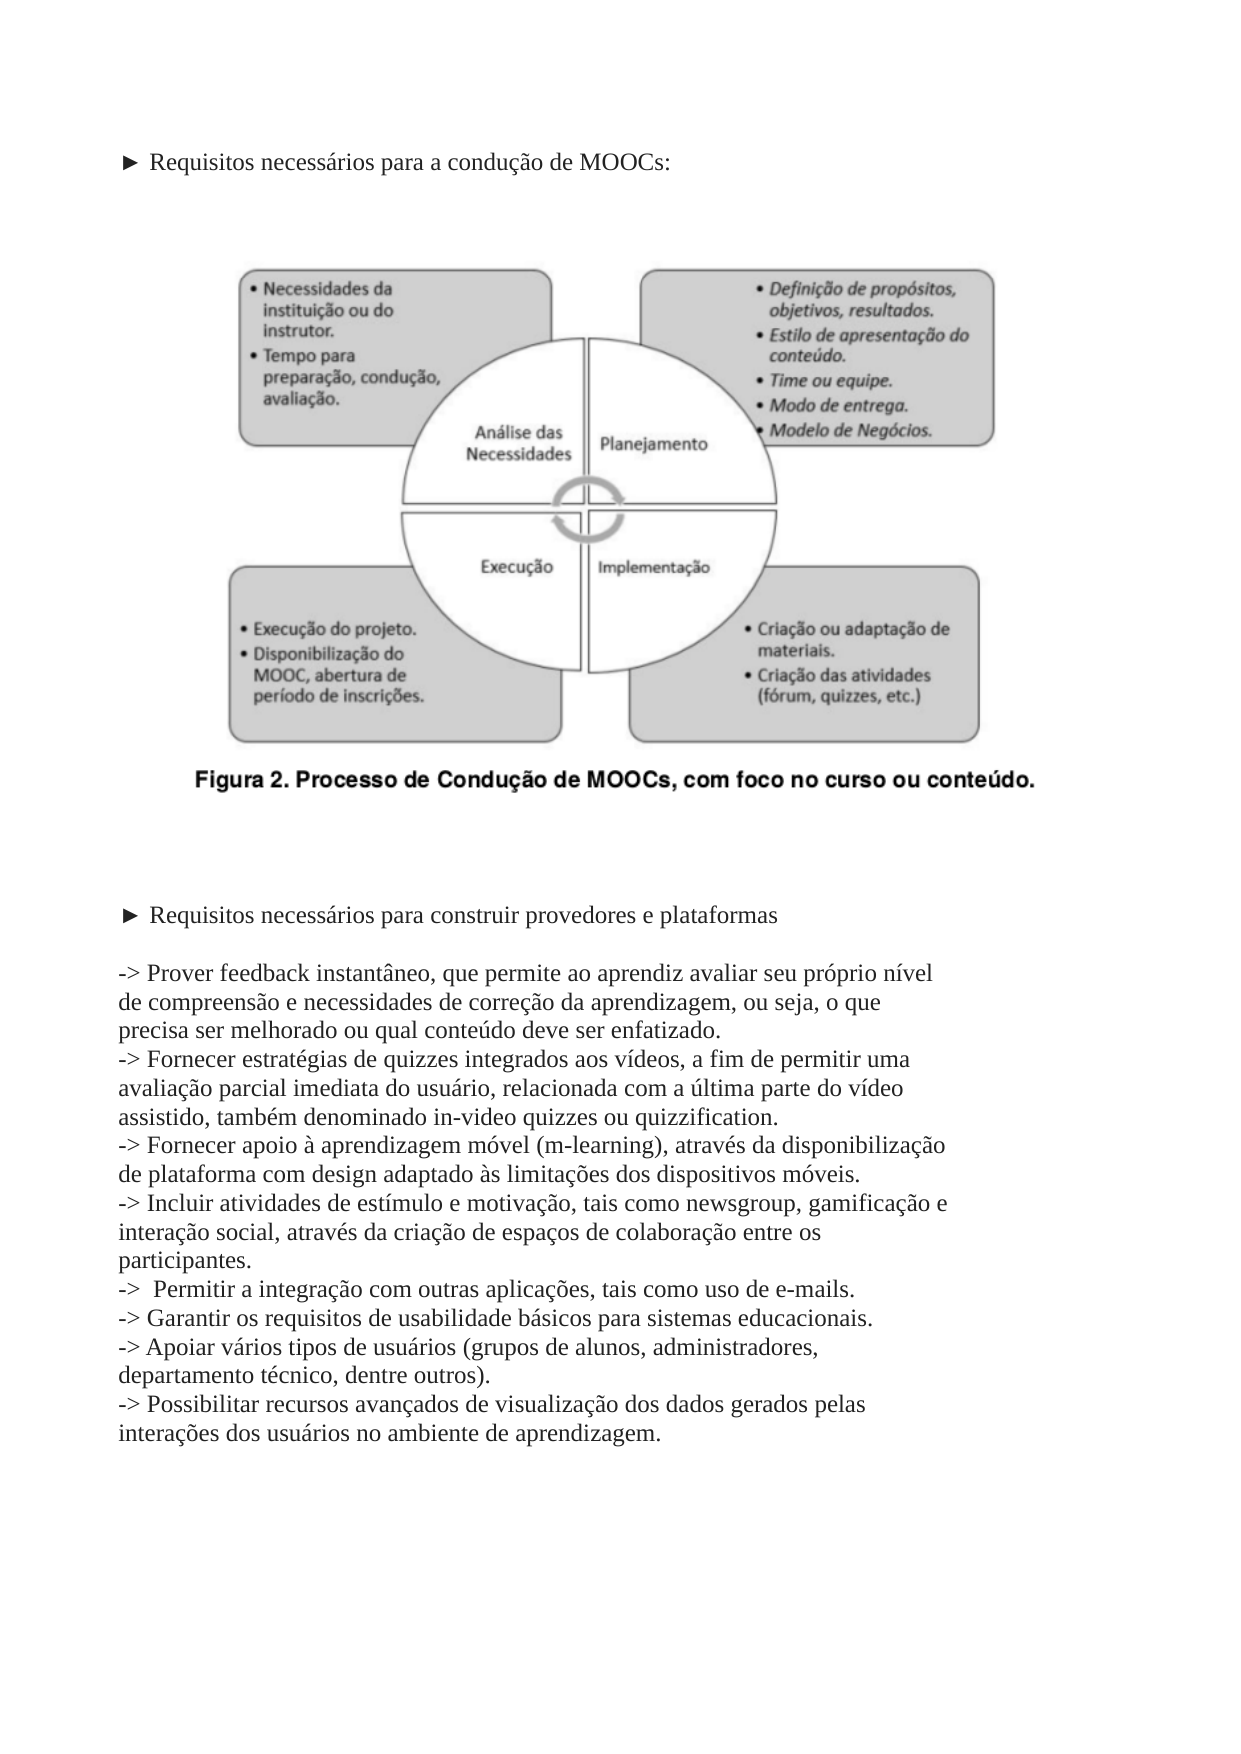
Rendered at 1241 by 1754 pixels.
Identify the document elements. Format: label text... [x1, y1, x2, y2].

text participantes. [118, 1245, 1122, 1274]
text -> Fornecer apoio à aprendizagem móvel (m-learning), através da disponibilização [118, 1130, 1122, 1159]
picture [118, 204, 1123, 814]
text -> Permitir a integração com outras aplicações, tais como uso de e-mails. [118, 1274, 1122, 1303]
text -> Garantir os requisitos de usabilidade básicos para sistemas educacionais. [118, 1303, 1122, 1332]
text de compreensão e necessidades de correção da aprendizagem, ou seja, o que [118, 987, 1122, 1015]
text -> Fornecer estratégias de quizzes integrados aos vídeos, a fim de permitir uma [118, 1044, 1122, 1073]
text de plataforma com design adaptado às limitações dos dispositivos móveis. [118, 1159, 1122, 1188]
text interações dos usuários no ambiente de aprendizagem. [118, 1418, 1122, 1447]
text -> Apoiar vários tipos de usuários (grupos de alunos, administradores, [118, 1332, 1122, 1360]
text avaliação parcial imediata do usuário, relacionada com a última parte do vídeo [118, 1073, 1122, 1102]
text ► Requisitos necessários para a condução de MOOCs: [118, 147, 1122, 176]
text precisa ser melhorado ou qual conteúdo deve ser enfatizado. [118, 1015, 1122, 1044]
text -> Possibilitar recursos avançados de visualização dos dados gerados pelas [118, 1389, 1122, 1418]
text -> Prover feedback instantâneo, que permite ao aprendiz avaliar seu próprio nível [118, 958, 1122, 987]
text -> Incluir atividades de estímulo e motivação, tais como newsgroup, gamificação e [118, 1188, 1122, 1217]
text interação social, através da criação de espaços de colaboração entre os [118, 1217, 1122, 1245]
text departamento técnico, dentre outros). [118, 1360, 1122, 1389]
text assistido, também denominado in-video quizzes ou quizzification. [118, 1102, 1122, 1130]
text ► Requisitos necessários para construir provedores e plataformas [118, 900, 1122, 929]
